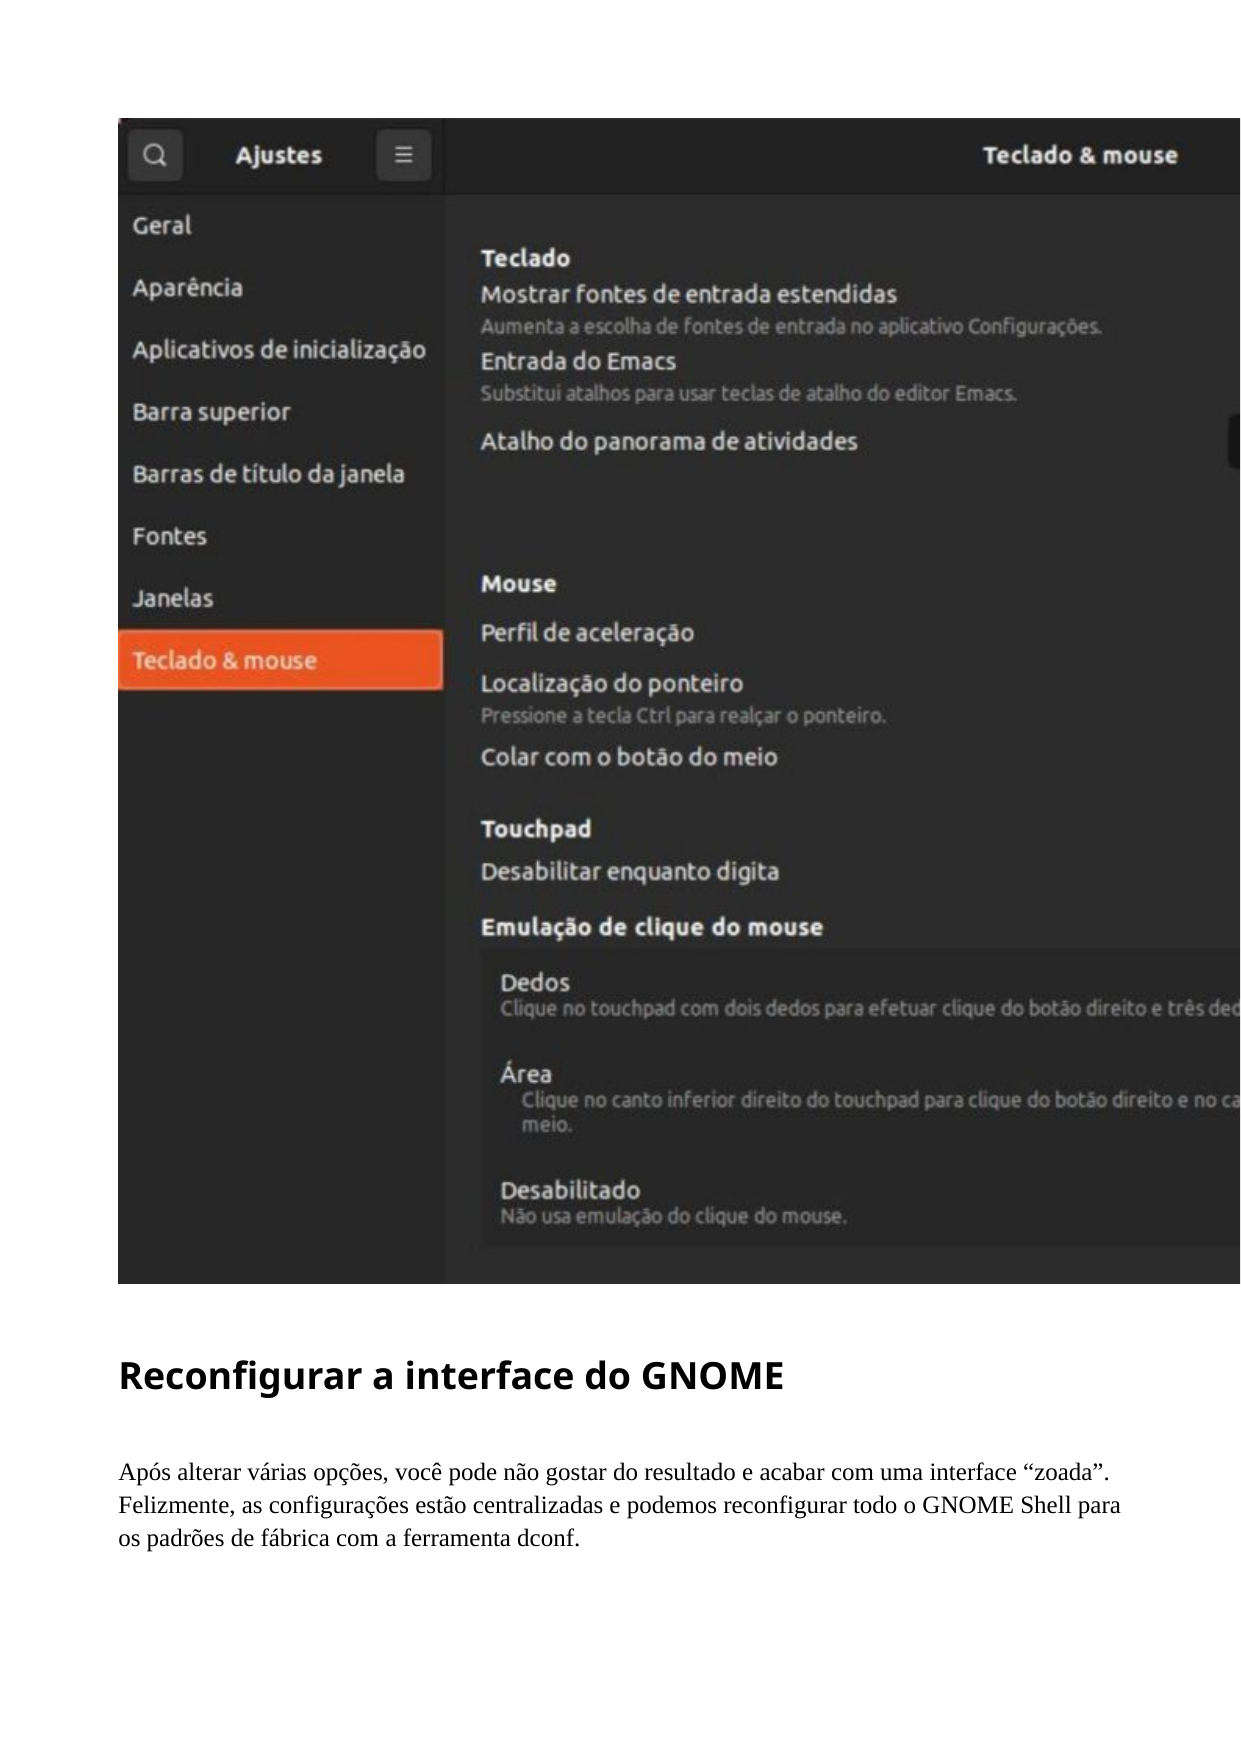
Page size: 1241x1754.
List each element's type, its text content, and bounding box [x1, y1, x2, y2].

subtitle Reconfigurar a interface do GNOME [118, 1349, 1122, 1401]
picture [118, 118, 1241, 1284]
text Após alterar várias opções, você pode não gostar do resultado e acabar com uma interface “zoada”. Felizmente, as configurações estão centralizadas e podemos reconfigurar todo o GNOME Shell para os padrões de fábrica com a ferramenta dconf. [118, 1457, 1122, 1552]
